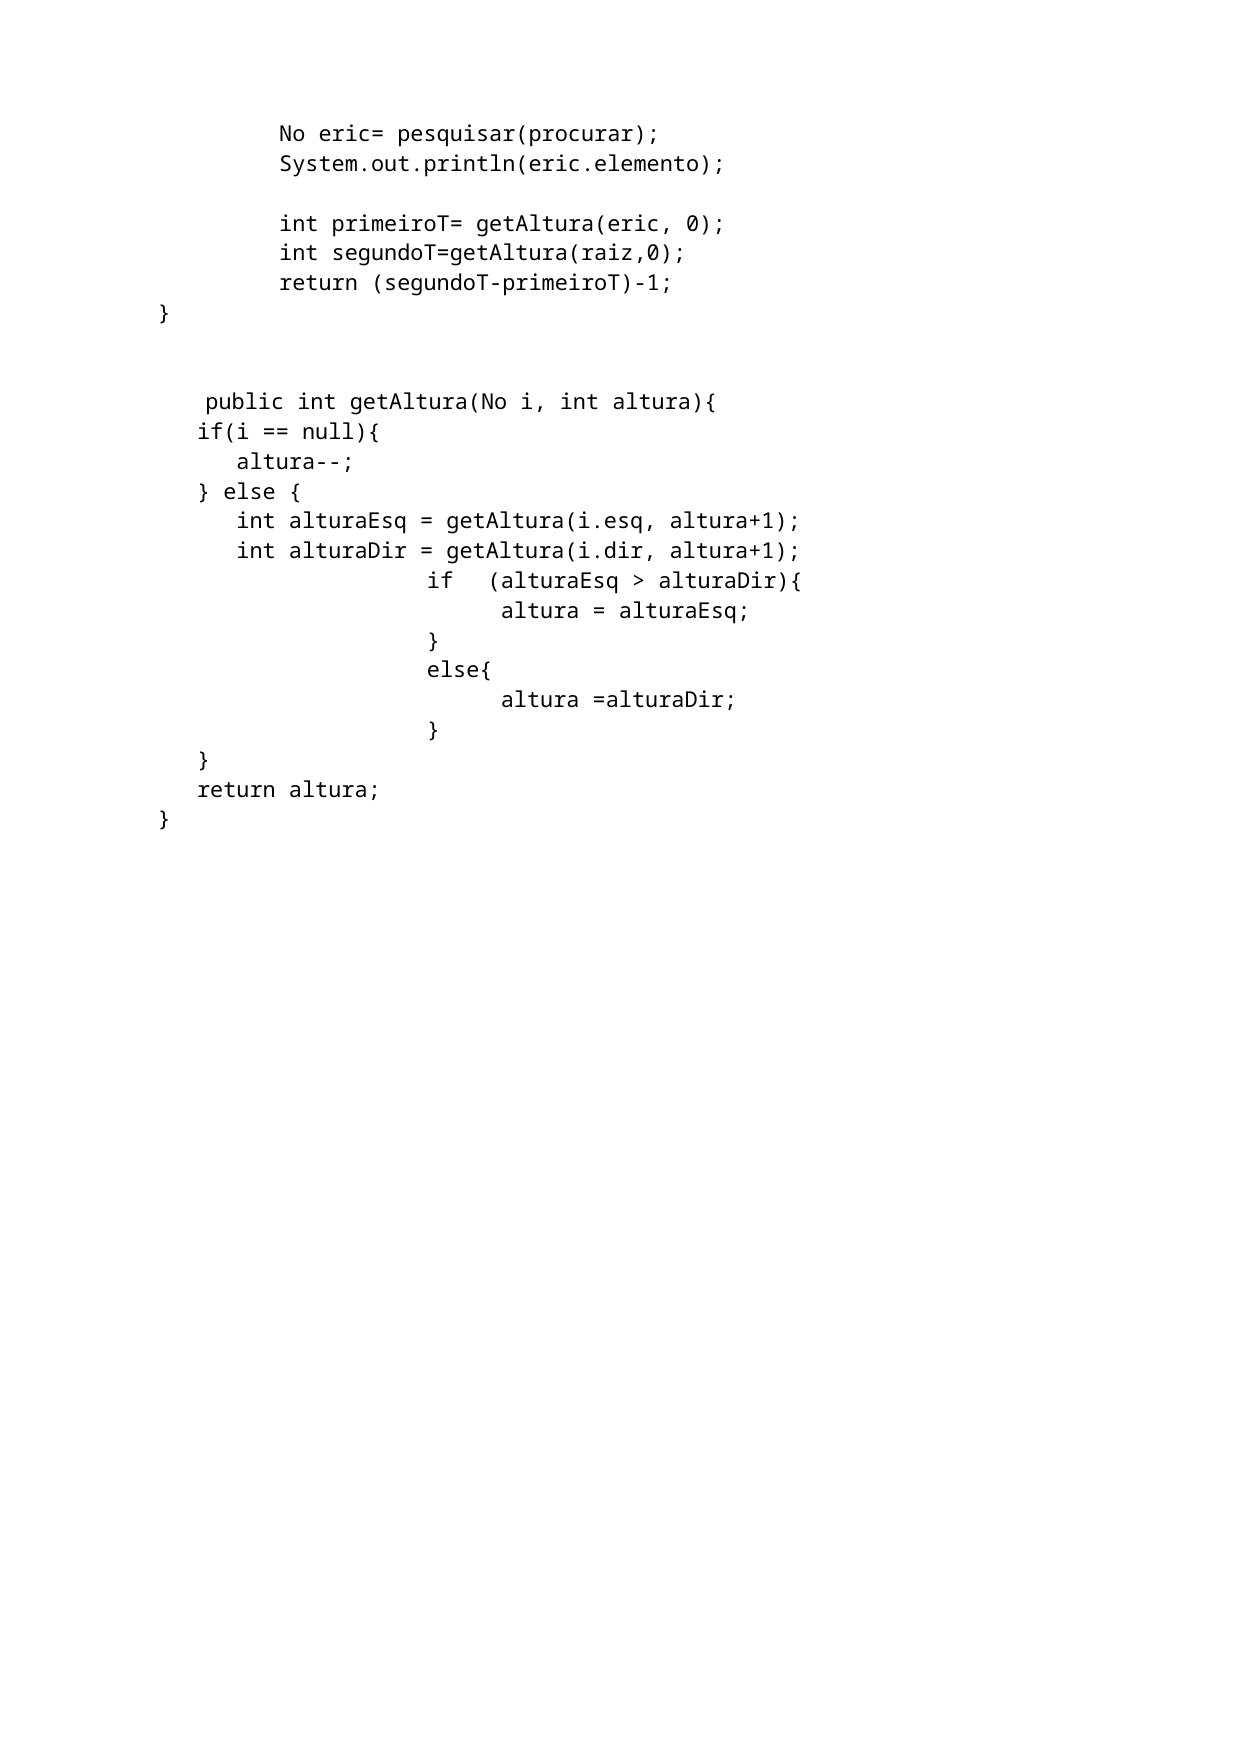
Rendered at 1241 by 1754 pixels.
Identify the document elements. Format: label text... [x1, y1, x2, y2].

text if (alturaEsq > alturaDir){ [118, 565, 1122, 595]
text No eric= pesquisar(procurar); [118, 118, 1122, 148]
text int segundoT=getAltura(raiz,0); [118, 237, 1122, 267]
text else{ [118, 654, 1122, 684]
text } else { [118, 476, 1122, 505]
text int alturaDir = getAltura(i.dir, altura+1); [118, 535, 1122, 565]
text int primeiroT= getAltura(eric, 0); [118, 207, 1122, 237]
text altura = alturaEsq; [118, 595, 1122, 624]
text altura--; [118, 446, 1122, 476]
text int alturaEsq = getAltura(i.esq, altura+1); [118, 505, 1122, 535]
text } [118, 744, 1122, 773]
text } [118, 803, 1122, 833]
text public int getAltura(No i, int altura){ [118, 386, 1122, 416]
text return (segundoT-primeiroT)-1; [118, 267, 1122, 297]
text } [118, 297, 1122, 327]
text altura =alturaDir; [118, 684, 1122, 714]
text return altura; [118, 773, 1122, 803]
text } [118, 624, 1122, 654]
text System.out.println(eric.elemento); [118, 148, 1122, 178]
text } [118, 714, 1122, 744]
text if(i == null){ [118, 416, 1122, 446]
